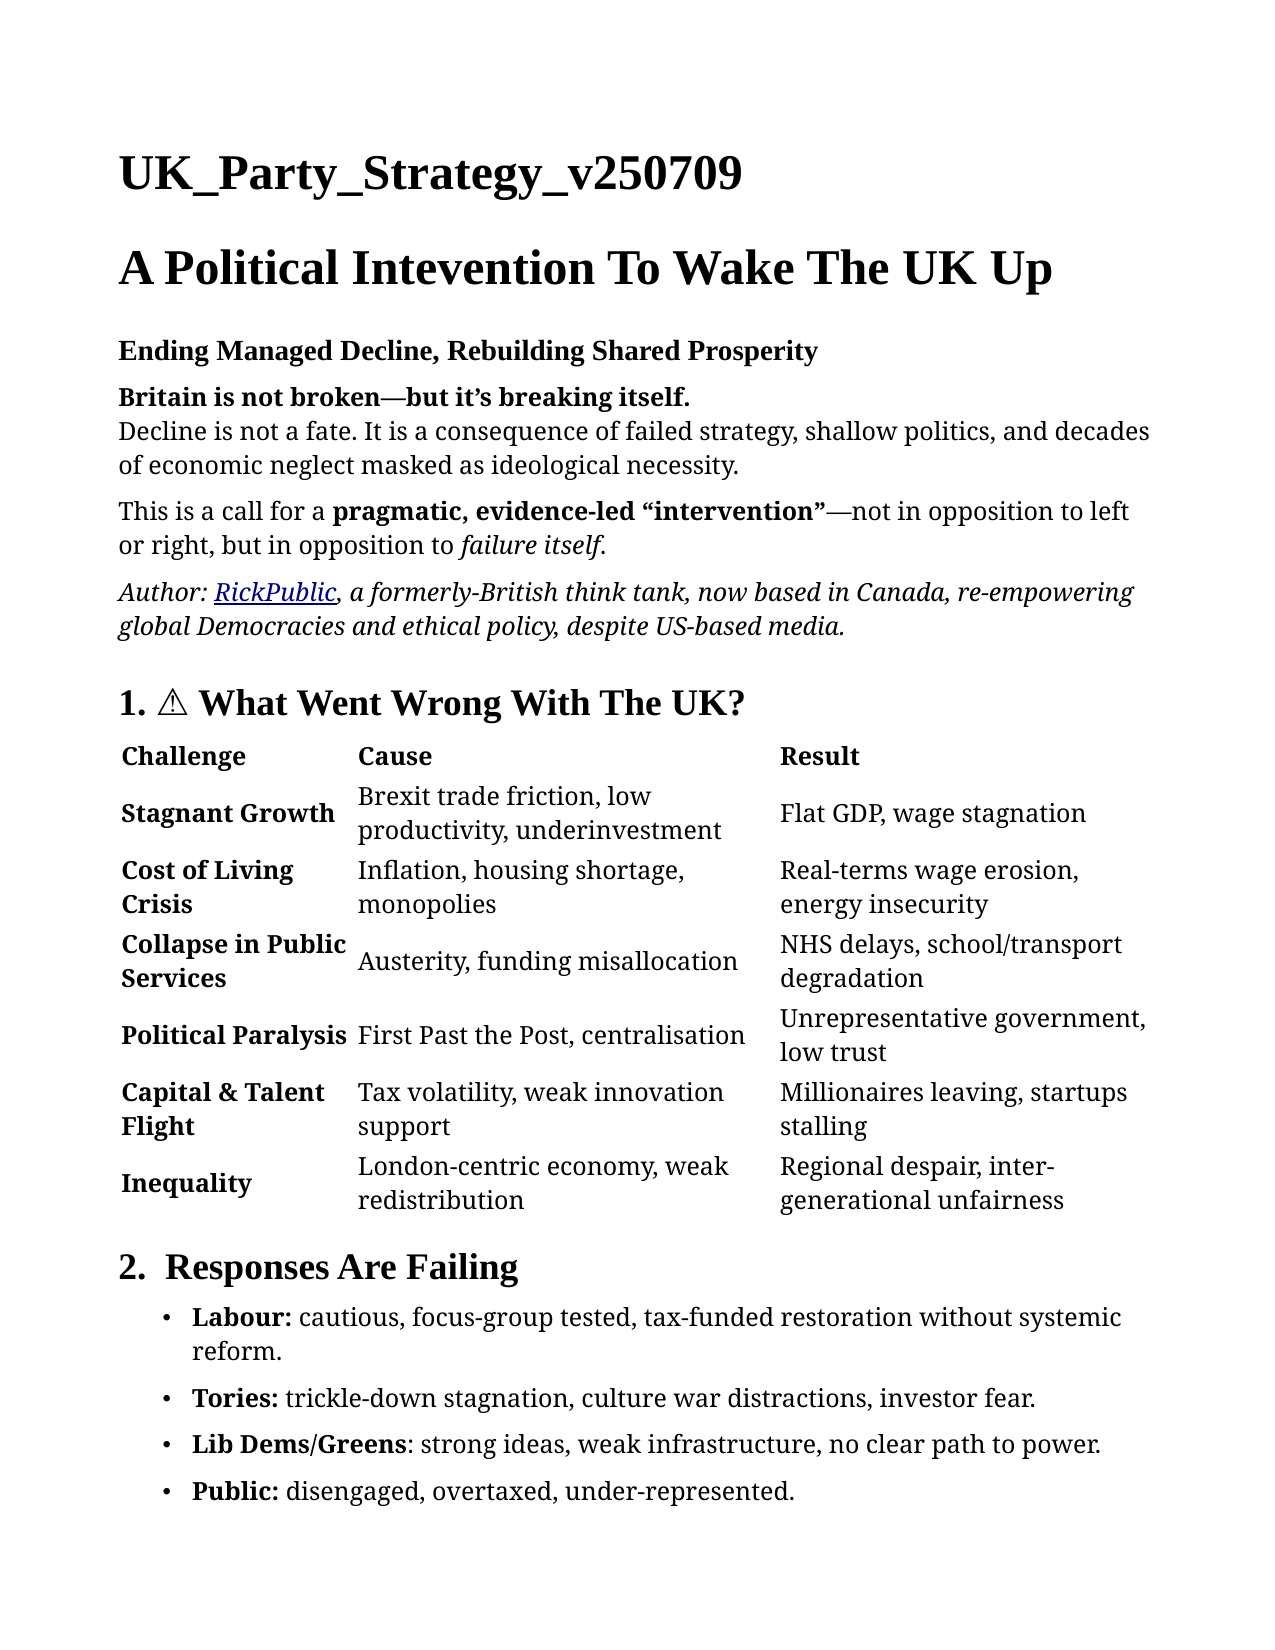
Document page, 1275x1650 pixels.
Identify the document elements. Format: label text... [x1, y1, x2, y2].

subtitle 2. Responses Are Failing [118, 1244, 1157, 1287]
table_cell Inequality [118, 1145, 355, 1219]
subtitle 1. ⚠️ What Went Wrong With The UK? [118, 680, 1157, 723]
table_header Challenge [118, 736, 355, 776]
table_cell Political Paralysis [118, 998, 355, 1071]
table_cell Tax volatility, weak innovation support [355, 1071, 777, 1145]
table_cell Stagnant Growth [118, 776, 355, 849]
subtitle Ending Managed Decline, Rebuilding Shared Prosperity [118, 333, 1157, 367]
list Tories: trickle-down stagnation, culture war distractions, investor fear. [162, 1381, 1157, 1415]
text This is a call for a pragmatic, evidence-led “intervention”—not in opposition to left or right, but in opposition to failure itself. [118, 494, 1157, 562]
table_cell Brexit trade friction, low productivity, underinvestment [355, 776, 777, 849]
table_cell First Past the Post, centralisation [355, 998, 777, 1071]
table_cell Regional despair, inter-generational unfairness [777, 1145, 1157, 1219]
table_cell Millionaires leaving, startups stalling [777, 1071, 1157, 1145]
table_cell Flat GDP, wage stagnation [777, 776, 1157, 849]
table_cell London-centric economy, weak redistribution [355, 1145, 777, 1219]
table_header Cause [355, 736, 777, 776]
subtitle UK_Party_Strategy_v250709 [118, 143, 1157, 201]
list Labour: cautious, focus-group tested, tax-funded restoration without systemic reform. [162, 1300, 1157, 1368]
subtitle A Political Intevention To Wake The UK Up [118, 238, 1157, 296]
table_cell NHS delays, school/transport degradation [777, 924, 1157, 997]
table_cell Austerity, funding misallocation [355, 924, 777, 997]
text Britain is not broken—but it’s breaking itself. Decline is not a fate. It is a consequence of failed strategy, shallow politics, and decades of economic neglect masked as ideological necessity. [118, 379, 1157, 481]
table_cell Unrepresentative government, low trust [777, 998, 1157, 1071]
table_cell Real-terms wage erosion, energy insecurity [777, 850, 1157, 923]
table_cell Cost of Living Crisis [118, 850, 355, 923]
table_cell Collapse in Public Services [118, 924, 355, 997]
text Author: RickPublic, a formerly-British think tank, now based in Canada, re-empowering global Democracies and ethical policy, despite US-based media. [118, 574, 1157, 643]
table_cell Capital & Talent Flight [118, 1071, 355, 1145]
list Lib Dems/Greens: strong ideas, weak infrastructure, no clear path to power. [162, 1427, 1157, 1461]
table_cell Inflation, housing shortage, monopolies [355, 850, 777, 923]
table_header Result [777, 736, 1157, 776]
list Public: disengaged, overtaxed, under-represented. [162, 1474, 1157, 1508]
